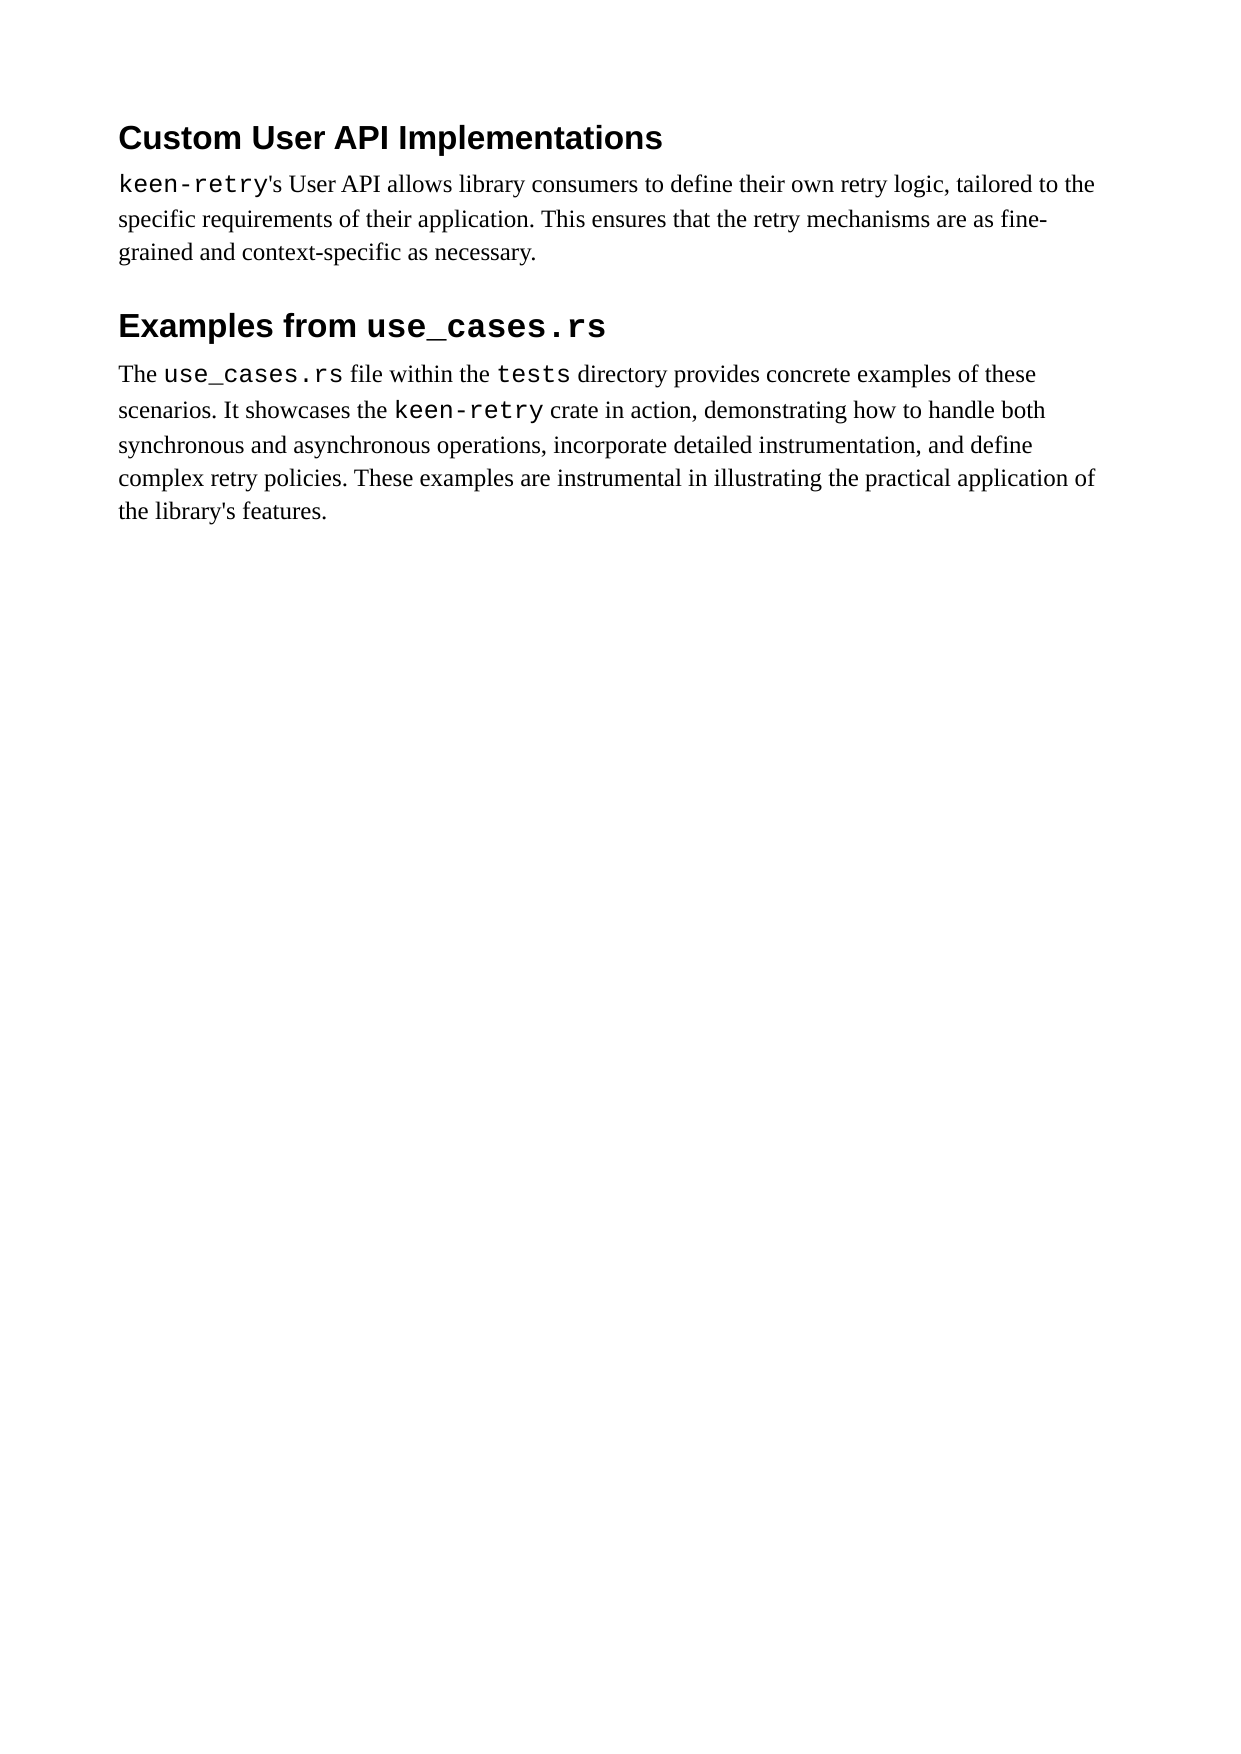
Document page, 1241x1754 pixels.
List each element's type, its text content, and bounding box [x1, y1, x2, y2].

subtitle Examples from use_cases.rs [118, 306, 1122, 347]
subtitle Custom User API Implementations [118, 118, 1122, 157]
text The use_cases.rs file within the tests directory provides concrete examples of these scenarios. It showcases the keen-retry crate in action, demonstrating how to handle both synchronous and asynchronous operations, incorporate detailed instrumentation, and define complex retry policies. These examples are instrumental in illustrating the practical application of the library's features. [118, 359, 1122, 524]
text keen-retry's User API allows library consumers to define their own retry logic, tailored to the specific requirements of their application. This ensures that the retry mechanisms are as fine-grained and context-specific as necessary. [118, 169, 1122, 266]
